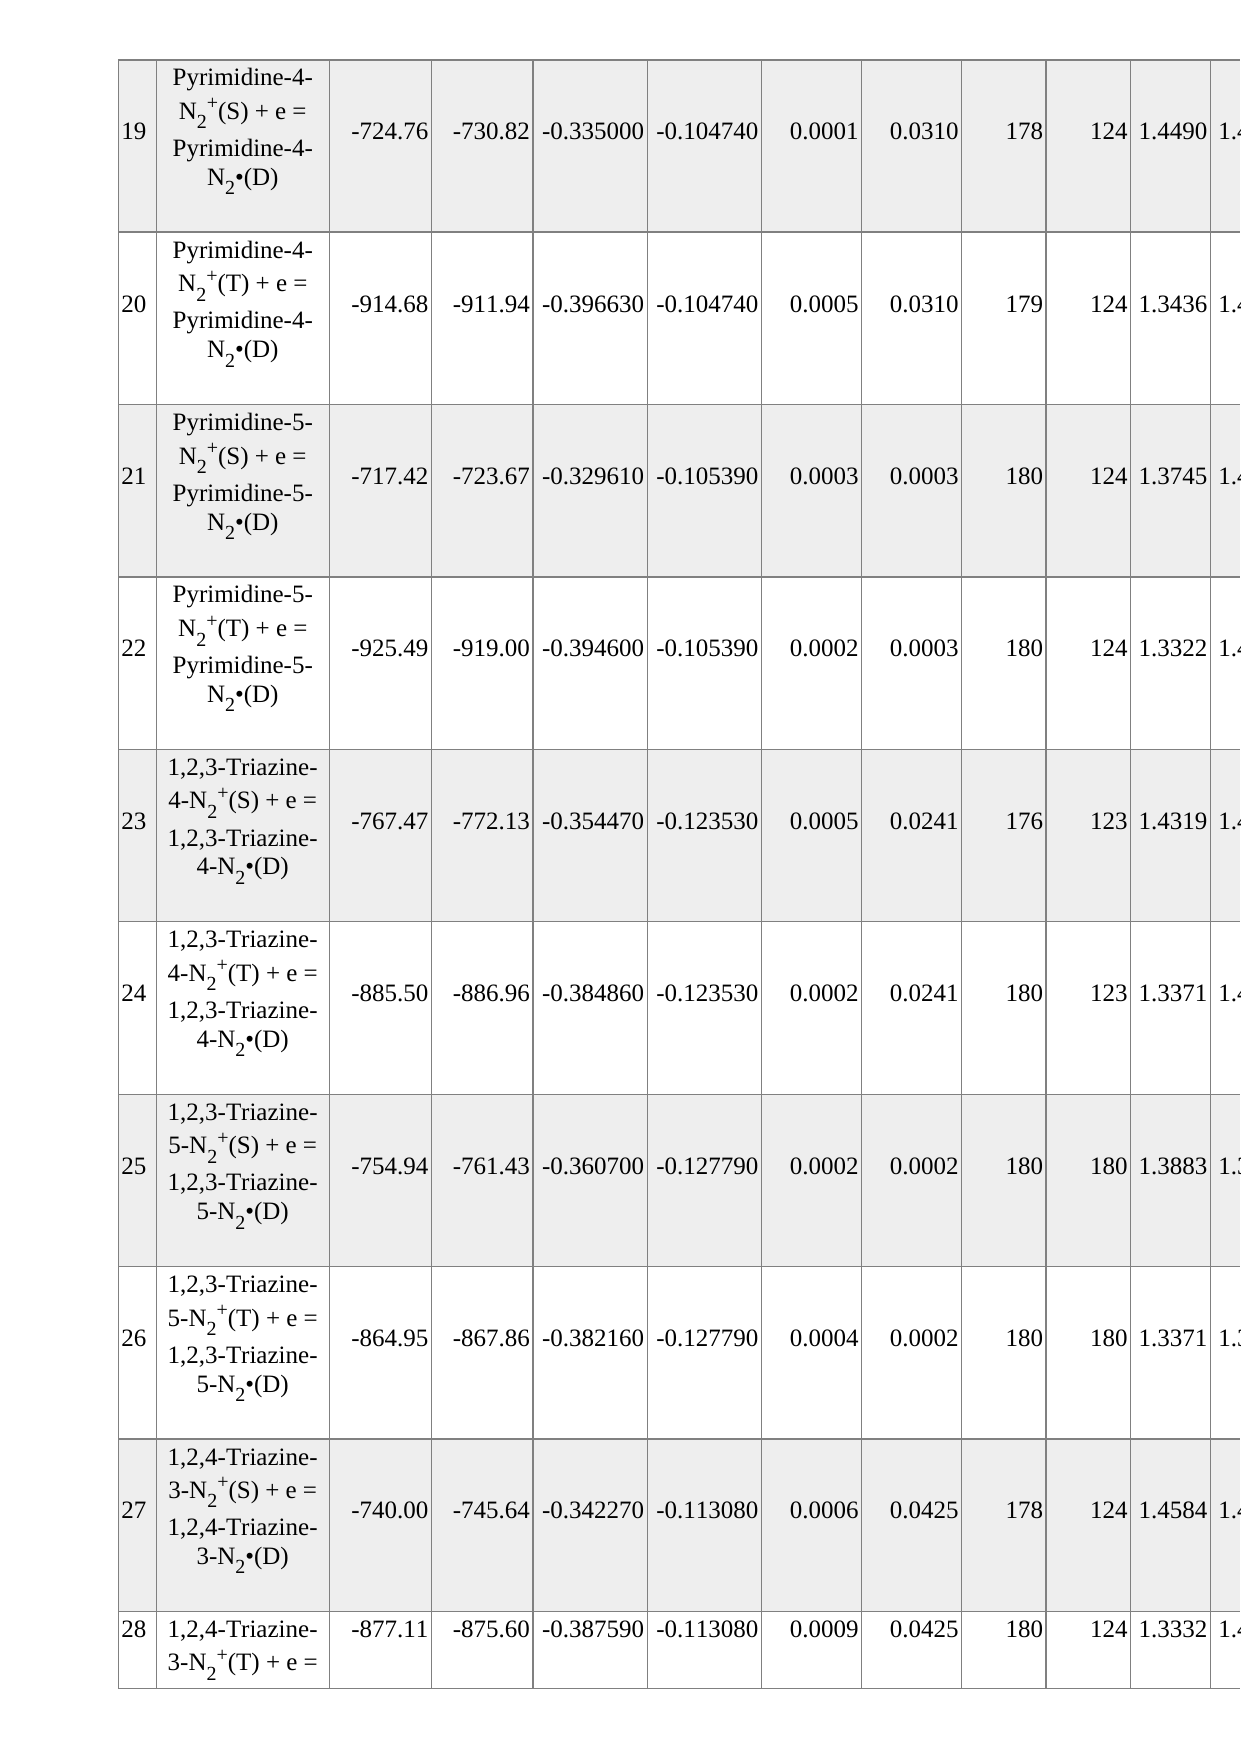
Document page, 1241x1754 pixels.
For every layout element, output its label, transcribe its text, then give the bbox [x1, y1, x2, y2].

table_cell 1.3436 [1131, 233, 1210, 404]
table_cell -0.123530 [648, 750, 761, 921]
table_cell -864.95 [330, 1267, 431, 1438]
table_cell 123 [1047, 922, 1130, 1093]
table_cell 123 [1047, 750, 1130, 921]
table_cell -0.396630 [534, 233, 647, 404]
table_cell 20 [119, 233, 156, 404]
table_cell 0.0241 [862, 922, 961, 1093]
table_cell 1.4319 [1131, 750, 1210, 921]
table_cell 1.4525 [1211, 405, 1240, 576]
table_cell -911.94 [432, 233, 532, 404]
table_cell -0.329610 [534, 405, 647, 576]
table_cell 19 [119, 61, 156, 231]
table_cell 0.0002 [862, 1095, 961, 1266]
table_cell 1.4610 [1211, 1612, 1240, 1688]
table_cell -767.47 [330, 750, 431, 921]
table_cell 1.3322 [1131, 578, 1210, 749]
table_cell -0.105390 [648, 405, 761, 576]
table_cell Pyrimidine-5-N2+(T) + e = Pyrimidine-5-N2•(D) [157, 578, 329, 749]
table_cell 0.0009 [762, 1612, 861, 1688]
table_cell 0.0425 [862, 1612, 961, 1688]
table_cell 0.0003 [862, 578, 961, 749]
table_cell -0.113080 [648, 1440, 761, 1611]
table_cell 1.4610 [1211, 1440, 1240, 1611]
table_cell 24 [119, 922, 156, 1093]
table_cell 1,2,4-Triazine-3-N2+(S) + e = 1,2,4-Triazine-3-N2•(D) [157, 1440, 329, 1611]
table_cell 1,2,3-Triazine-5-N2+(S) + e = 1,2,3-Triazine-5-N2•(D) [157, 1095, 329, 1266]
table_cell 1.3371 [1131, 1267, 1210, 1438]
table_cell 1.4525 [1211, 578, 1240, 749]
table_cell 178 [962, 1440, 1045, 1611]
table_cell 1.4584 [1131, 1440, 1210, 1611]
table_cell 1.4490 [1131, 61, 1210, 231]
table_cell 28 [119, 1612, 156, 1688]
table_cell -925.49 [330, 578, 431, 749]
table_cell -0.360700 [534, 1095, 647, 1266]
table_cell 25 [119, 1095, 156, 1266]
table_cell -0.127790 [648, 1095, 761, 1266]
table_cell 0.0241 [862, 750, 961, 921]
table_cell -724.76 [330, 61, 431, 231]
table_cell -0.394600 [534, 578, 647, 749]
table_cell 0.0003 [762, 405, 861, 576]
table_cell 179 [962, 233, 1045, 404]
table_cell -730.82 [432, 61, 532, 231]
table_cell -0.104740 [648, 61, 761, 231]
table_cell 0.0004 [762, 1267, 861, 1438]
table_cell 1.3286 [1211, 1095, 1240, 1266]
table_cell -745.64 [432, 1440, 532, 1611]
table_cell 23 [119, 750, 156, 921]
table_cell -754.94 [330, 1095, 431, 1266]
table_cell -919.00 [432, 578, 532, 749]
table_cell -875.60 [432, 1612, 532, 1688]
table_cell 0.0003 [862, 405, 961, 576]
table_cell Pyrimidine-4-N2+(T) + e = Pyrimidine-4-N2•(D) [157, 233, 329, 404]
table_cell 0.0002 [762, 922, 861, 1093]
table_cell 176 [962, 750, 1045, 921]
table_cell 1.3745 [1131, 405, 1210, 576]
table_cell 180 [962, 922, 1045, 1093]
table_cell 22 [119, 578, 156, 749]
table_cell 180 [962, 1095, 1045, 1266]
table_cell Pyrimidine-5-N2+(S) + e = Pyrimidine-5-N2•(D) [157, 405, 329, 576]
table_cell 0.0310 [862, 61, 961, 231]
table_cell 180 [962, 405, 1045, 576]
table_cell -0.105390 [648, 578, 761, 749]
table_cell 180 [1047, 1095, 1130, 1266]
table_cell 1.3883 [1131, 1095, 1210, 1266]
table_cell 0.0005 [762, 750, 861, 921]
table_cell 124 [1047, 578, 1130, 749]
table_cell -772.13 [432, 750, 532, 921]
table_cell -761.43 [432, 1095, 532, 1266]
table_cell -867.86 [432, 1267, 532, 1438]
table_cell 124 [1047, 1440, 1130, 1611]
table_cell -886.96 [432, 922, 532, 1093]
table_cell 178 [962, 61, 1045, 231]
table_cell -885.50 [330, 922, 431, 1093]
table_cell -723.67 [432, 405, 532, 576]
table_cell 1.4705 [1211, 61, 1240, 231]
table_cell -0.342270 [534, 1440, 647, 1611]
table_cell 0.0310 [862, 233, 961, 404]
table_cell 1.4665 [1211, 750, 1240, 921]
table_cell 1.3371 [1131, 922, 1210, 1093]
table_cell 0.0002 [762, 1095, 861, 1266]
table_cell 180 [1047, 1267, 1130, 1438]
table_cell 124 [1047, 405, 1130, 576]
table_cell -0.387590 [534, 1612, 647, 1688]
table_cell 180 [962, 1267, 1045, 1438]
table_cell 1.4665 [1211, 922, 1240, 1093]
table_cell 1,2,4-Triazine-3-N2+(T) + e = [157, 1612, 329, 1688]
table_cell 27 [119, 1440, 156, 1611]
table_cell -0.354470 [534, 750, 647, 921]
table_cell 0.0002 [862, 1267, 961, 1438]
table_cell 0.0001 [762, 61, 861, 231]
table_cell 180 [962, 1612, 1045, 1688]
table_cell -0.127790 [648, 1267, 761, 1438]
table_cell 180 [962, 578, 1045, 749]
table_cell 1,2,3-Triazine-5-N2+(T) + e = 1,2,3-Triazine-5-N2•(D) [157, 1267, 329, 1438]
table_cell -0.382160 [534, 1267, 647, 1438]
table_cell 1.3332 [1131, 1612, 1210, 1688]
table_cell -740.00 [330, 1440, 431, 1611]
table_cell -877.11 [330, 1612, 431, 1688]
table_cell 124 [1047, 1612, 1130, 1688]
table_cell 0.0006 [762, 1440, 861, 1611]
table_cell 1.4705 [1211, 233, 1240, 404]
table_cell -717.42 [330, 405, 431, 576]
table_cell -914.68 [330, 233, 431, 404]
table_cell 0.0425 [862, 1440, 961, 1611]
table_cell 1.3286 [1211, 1267, 1240, 1438]
table_cell 21 [119, 405, 156, 576]
table_cell -0.335000 [534, 61, 647, 231]
table_cell -0.123530 [648, 922, 761, 1093]
table_cell -0.113080 [648, 1612, 761, 1688]
table_cell 124 [1047, 61, 1130, 231]
table_cell Pyrimidine-4-N2+(S) + e = Pyrimidine-4-N2•(D) [157, 61, 329, 231]
table_cell 1,2,3-Triazine-4-N2+(T) + e = 1,2,3-Triazine-4-N2•(D) [157, 922, 329, 1093]
table_cell -0.384860 [534, 922, 647, 1093]
table_cell 0.0002 [762, 578, 861, 749]
table_cell 124 [1047, 233, 1130, 404]
table_cell 0.0005 [762, 233, 861, 404]
table_cell 26 [119, 1267, 156, 1438]
table_cell 1,2,3-Triazine-4-N2+(S) + e = 1,2,3-Triazine-4-N2•(D) [157, 750, 329, 921]
table_cell -0.104740 [648, 233, 761, 404]
